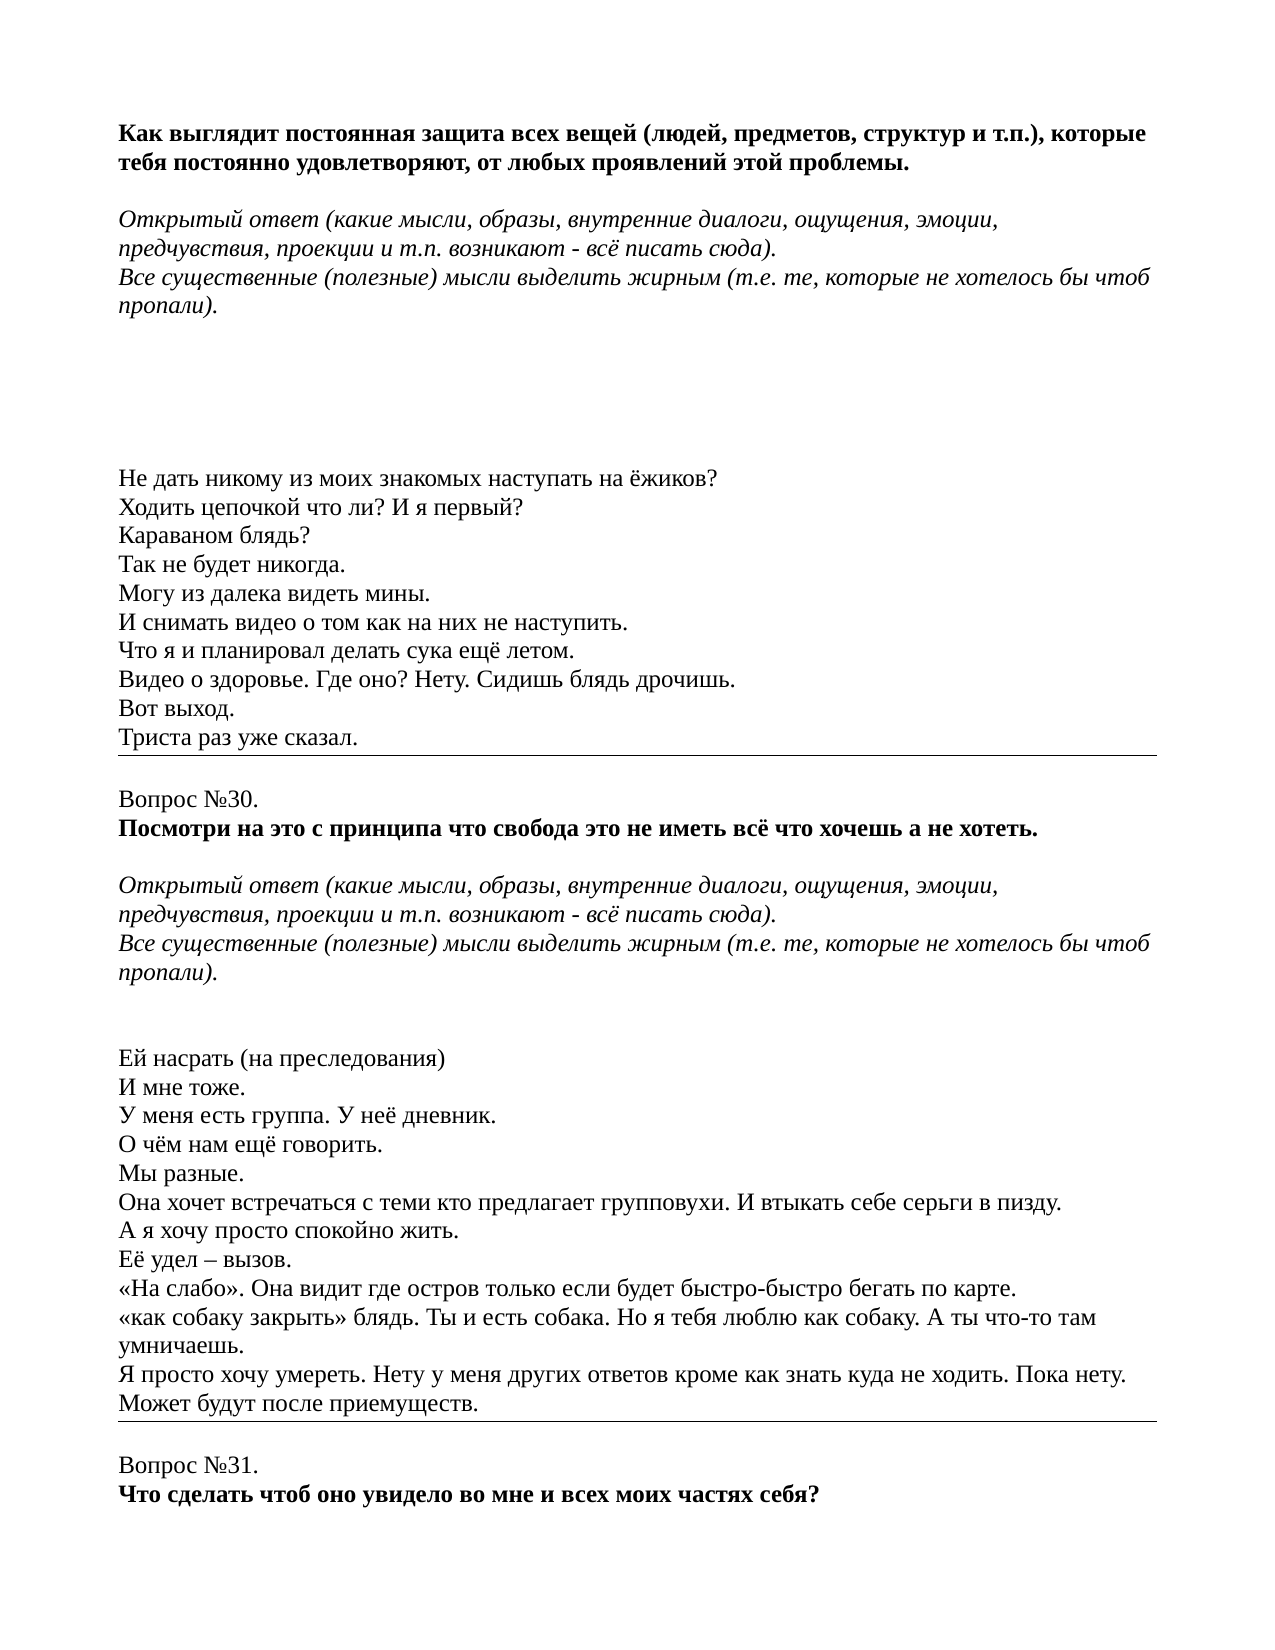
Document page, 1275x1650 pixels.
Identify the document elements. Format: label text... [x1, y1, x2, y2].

text О чём нам ещё говорить. [118, 1129, 1157, 1158]
text А я хочу просто спокойно жить. [118, 1215, 1157, 1244]
text И мне тоже. [118, 1072, 1157, 1100]
text Триста раз уже сказал. [118, 722, 1157, 755]
text «На слабо». Она видит где остров только если будет быстро-быстро бегать по карте. [118, 1273, 1157, 1302]
text Посмотри на это с принципа что свобода это не иметь всё что хочешь а не хотеть. [118, 813, 1157, 842]
text Не дать никому из моих знакомых наступать на ёжиков? [118, 463, 1157, 492]
text Она хочет встречаться с теми кто предлагает групповухи. И втыкать себе серьги в пизду. [118, 1187, 1157, 1215]
text И снимать видео о том как на них не наступить. [118, 607, 1157, 636]
text Все существенные (полезные) мысли выделить жирным (т.е. те, которые не хотелось бы чтоб пропали). [118, 262, 1157, 319]
text Что сделать чтоб оно увидело во мне и всех моих частях себя? [118, 1479, 1157, 1507]
text Я просто хочу умереть. Нету у меня других ответов кроме как знать куда не ходить. Пока нету. Может будут после приемуществ. [118, 1359, 1157, 1421]
text Все существенные (полезные) мысли выделить жирным (т.е. те, которые не хотелось бы чтоб пропали). [118, 928, 1157, 985]
text «как собаку закрыть» блядь. Ты и есть собака. Но я тебя люблю как собаку. А ты что-то там умничаешь. [118, 1302, 1157, 1359]
text Открытый ответ (какие мысли, образы, внутренние диалоги, ощущения, эмоции, предчувствия, проекции и т.п. возникают - всё писать сюда). [118, 870, 1157, 928]
text Ходить цепочкой что ли? И я первый? [118, 492, 1157, 521]
text Вопрос №30. [118, 784, 1157, 813]
text Вот выход. [118, 693, 1157, 722]
text Что я и планировал делать сука ещё летом. [118, 636, 1157, 664]
text Так не будет никогда. [118, 549, 1157, 578]
text У меня есть группа. У неё дневник. [118, 1100, 1157, 1129]
text Караваном блядь? [118, 521, 1157, 549]
text Мы разные. [118, 1158, 1157, 1187]
text Её удел – вызов. [118, 1244, 1157, 1273]
text Могу из далека видеть мины. [118, 578, 1157, 607]
text Открытый ответ (какие мысли, образы, внутренние диалоги, ощущения, эмоции, предчувствия, проекции и т.п. возникают - всё писать сюда). [118, 204, 1157, 262]
text Вопрос №31. [118, 1450, 1157, 1479]
text Как выглядит постоянная защита всех вещей (людей, предметов, структур и т.п.), которые тебя постоянно удовлетворяют, от любых проявлений этой проблемы. [118, 118, 1157, 176]
text Ей насрать (на преследования) [118, 1043, 1157, 1072]
text Видео о здоровье. Где оно? Нету. Сидишь блядь дрочишь. [118, 664, 1157, 693]
